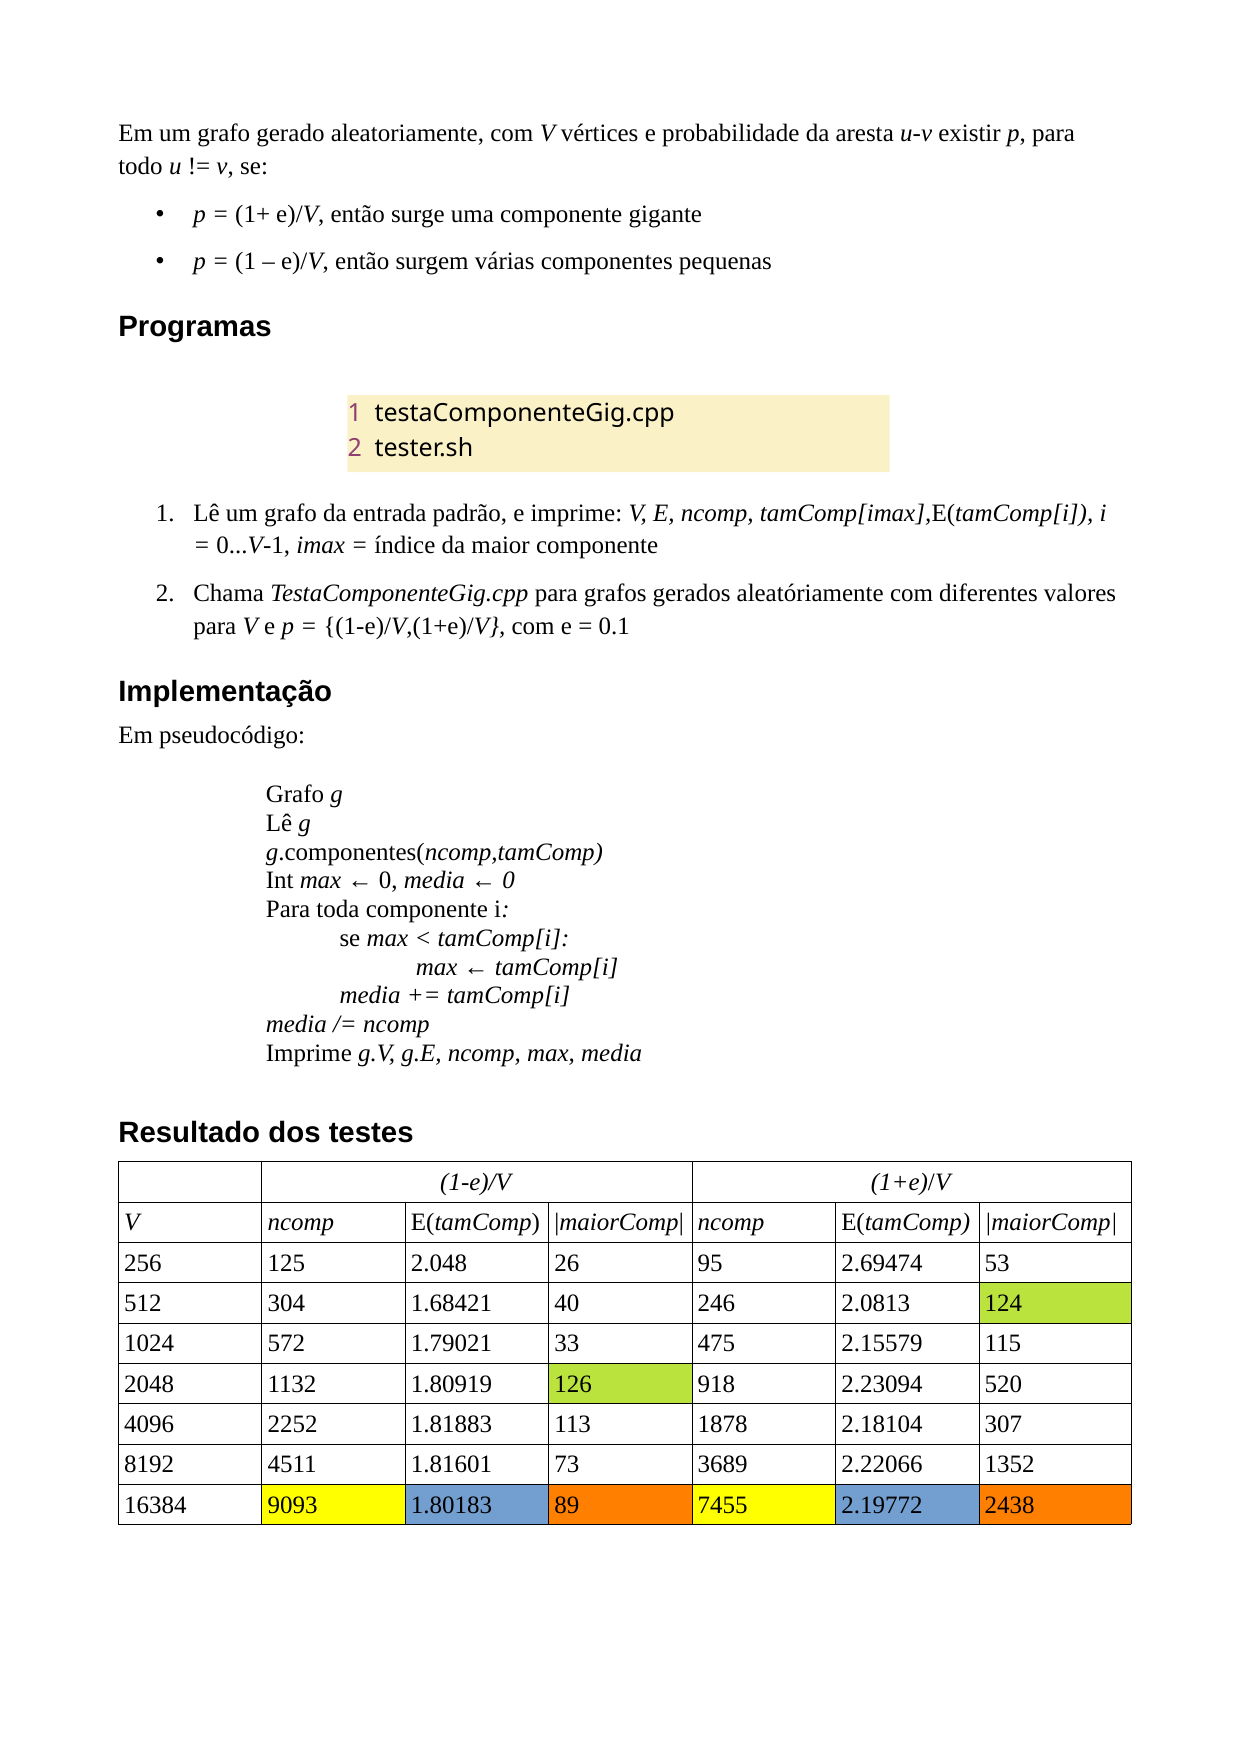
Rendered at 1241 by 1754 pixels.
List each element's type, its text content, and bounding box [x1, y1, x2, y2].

table_cell |maiorComp| [549, 1203, 692, 1242]
table_cell |maiorComp| [980, 1203, 1131, 1242]
table_cell 2048 [119, 1364, 261, 1403]
table_cell 1.81601 [406, 1445, 548, 1484]
table_cell 1132 [262, 1364, 405, 1403]
table_cell 512 [119, 1283, 261, 1323]
table_cell 1.81883 [406, 1404, 548, 1443]
table_header (1-e)/V [262, 1162, 692, 1202]
table_cell 53 [980, 1243, 1131, 1282]
table_cell 125 [262, 1243, 405, 1282]
list Lê um grafo da entrada padrão, e imprime: V, E, ncomp, tamComp[imax],E(tamComp[i]), i = 0...V-1, imax = índice da maior componente [156, 498, 1122, 559]
subtitle Resultado dos testes [118, 1115, 1122, 1149]
list p = (1 – e)/V, então surgem várias componentes pequenas [156, 246, 1122, 275]
table_cell ncomp [693, 1203, 835, 1242]
table_cell 9093 [262, 1485, 405, 1524]
table_cell 246 [693, 1283, 835, 1323]
table_cell 1352 [980, 1445, 1131, 1484]
table_cell E(tamComp) [406, 1203, 548, 1242]
table_cell 33 [549, 1324, 692, 1363]
table_cell 73 [549, 1445, 692, 1484]
list Chama TestaComponenteGig.cpp para grafos gerados aleatóriamente com diferentes valores para V e p = {(1-e)/V,(1+e)/V}, com e = 0.1 [156, 578, 1122, 640]
table_cell 124 [980, 1283, 1131, 1323]
table_cell 4096 [119, 1404, 261, 1443]
table_cell 1.80183 [406, 1485, 548, 1524]
table_cell 8192 [119, 1445, 261, 1484]
table_cell 2.0813 [836, 1283, 979, 1323]
table_cell 918 [693, 1364, 835, 1403]
table_cell 7455 [693, 1485, 835, 1524]
subtitle Programas [118, 308, 1122, 342]
table_cell 1024 [119, 1324, 261, 1363]
table_cell V [119, 1203, 261, 1242]
list p = (1+ e)/V, então surge uma componente gigante [156, 199, 1122, 227]
table_cell 126 [549, 1364, 692, 1403]
table_cell 95 [693, 1243, 835, 1282]
table_cell 113 [549, 1404, 692, 1443]
table_cell 572 [262, 1324, 405, 1363]
text Em um grafo gerado aleatoriamente, com V vértices e probabilidade da aresta u-v existir p, para todo u != v, se: [118, 118, 1122, 180]
table_cell 2.18104 [836, 1404, 979, 1443]
table_cell 307 [980, 1404, 1131, 1443]
table_cell 2.22066 [836, 1445, 979, 1484]
table_cell 520 [980, 1364, 1131, 1403]
table_cell 2.69474 [836, 1243, 979, 1282]
table_cell 26 [549, 1243, 692, 1282]
table_cell 2.19772 [836, 1485, 979, 1524]
table_cell 1.79021 [406, 1324, 548, 1363]
table_cell 1.80919 [406, 1364, 548, 1403]
table_header (1+e)/V [693, 1162, 1131, 1202]
table_cell 40 [549, 1283, 692, 1323]
table_cell 3689 [693, 1445, 835, 1484]
table_header [119, 1162, 261, 1202]
table_cell E(tamComp) [836, 1203, 979, 1242]
table_cell 2.23094 [836, 1364, 979, 1403]
table_cell 1.68421 [406, 1283, 548, 1323]
table_cell 2.15579 [836, 1324, 979, 1363]
table_cell 4511 [262, 1445, 405, 1484]
table_cell 475 [693, 1324, 835, 1363]
table_cell 89 [549, 1485, 692, 1524]
table_cell 115 [980, 1324, 1131, 1363]
table_cell 1878 [693, 1404, 835, 1443]
table_cell 16384 [119, 1485, 261, 1524]
table_cell 2.048 [406, 1243, 548, 1282]
text Em pseudocódigo: [118, 720, 1122, 748]
table_cell 2438 [980, 1485, 1131, 1524]
table_cell ncomp [262, 1203, 405, 1242]
subtitle Implementação [118, 673, 1122, 707]
table_cell 2252 [262, 1404, 405, 1443]
table_cell 256 [119, 1243, 261, 1282]
table_cell 304 [262, 1283, 405, 1323]
